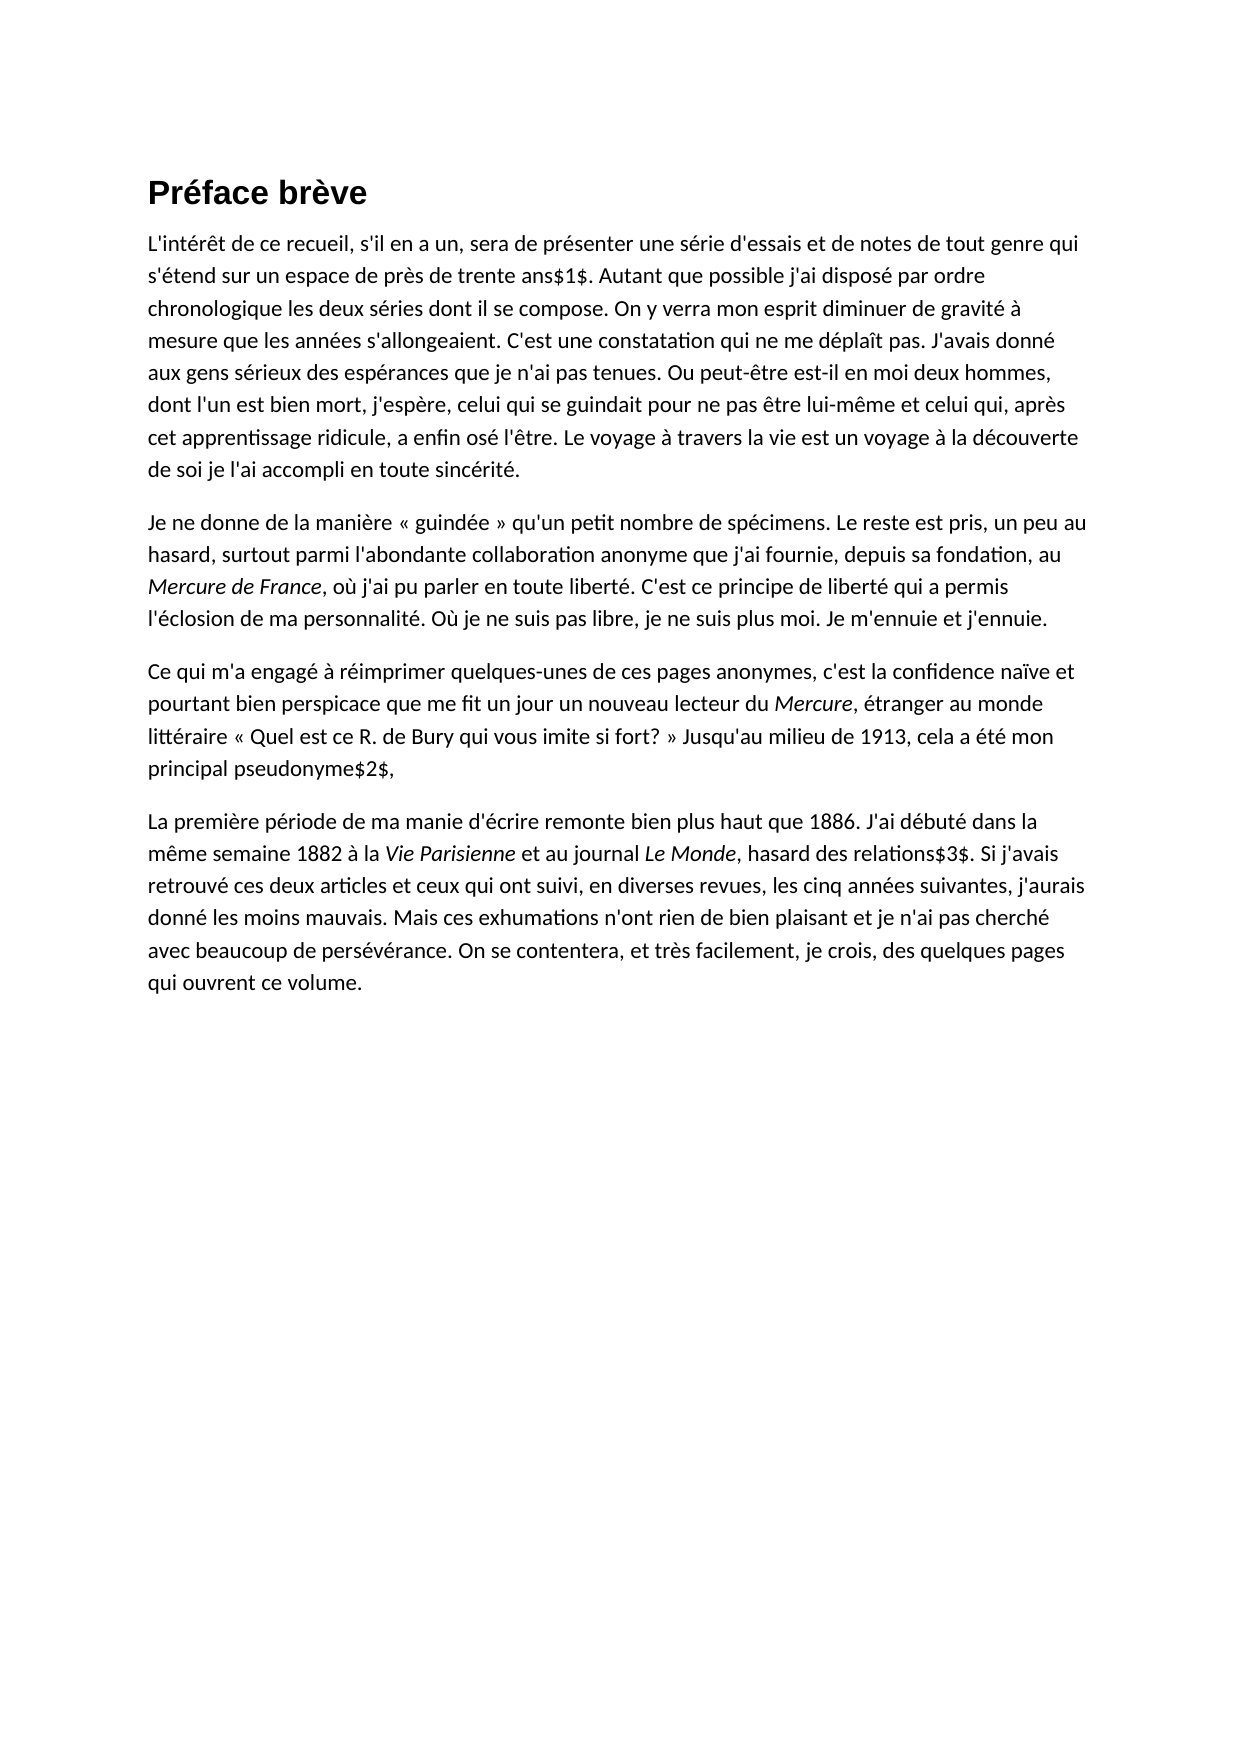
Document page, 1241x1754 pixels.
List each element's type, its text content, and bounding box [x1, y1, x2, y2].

text La première période de ma manie d'écrire remonte bien plus haut que 1886. J'ai débuté dans la même semaine 1882 à la Vie Parisienne et au journal Le Monde, hasard des relations$3$. Si j'avais retrouvé ces deux articles et ceux qui ont suivi, en diverses revues, les cinq années suivantes, j'aurais donné les moins mauvais. Mais ces exhumations n'ont rien de bien plaisant et je n'ai pas cherché avec beaucoup de persévérance. On se contentera, et très facilement, je crois, des quelques pages qui ouvrent ce volume. [148, 807, 1093, 996]
text Je ne donne de la manière « guindée » qu'un petit nombre de spécimens. Le reste est pris, un peu au hasard, surtout parmi l'abondante collaboration anonyme que j'ai fournie, depuis sa fondation, au Mercure de France, où j'ai pu parler en toute liberté. C'est ce principe de liberté qui a permis l'éclosion de ma personnalité. Où je ne suis pas libre, je ne suis plus moi. Je m'ennuie et j'ennuie. [148, 508, 1093, 632]
text L'intérêt de ce recueil, s'il en a un, sera de présenter une série d'essais et de notes de tout genre qui s'étend sur un espace de près de trente ans$1$. Autant que possible j'ai disposé par ordre chronologique les deux séries dont il se compose. On y verra mon esprit diminuer de gravité à mesure que les années s'allongeaient. C'est une constatation qui ne me déplaît pas. J'avais donné aux gens sérieux des espérances que je n'ai pas tenues. Ou peut-être est-il en moi deux hommes, dont l'un est bien mort, j'espère, celui qui se guindait pour ne pas être lui-même et celui qui, après cet apprentissage ridicule, a enfin osé l'être. Le voyage à travers la vie est un voyage à la découverte de soi je l'ai accompli en toute sincérité. [148, 229, 1093, 483]
subtitle Préface brève [148, 173, 1093, 211]
text Ce qui m'a engagé à réimprimer quelques-unes de ces pages anonymes, c'est la confidence naïve et pourtant bien perspicace que me fit un jour un nouveau lecteur du Mercure, étranger au monde littéraire « Quel est ce R. de Bury qui vous imite si fort? » Jusqu'au milieu de 1913, cela a été mon principal pseudonyme$2$, [148, 657, 1093, 782]
